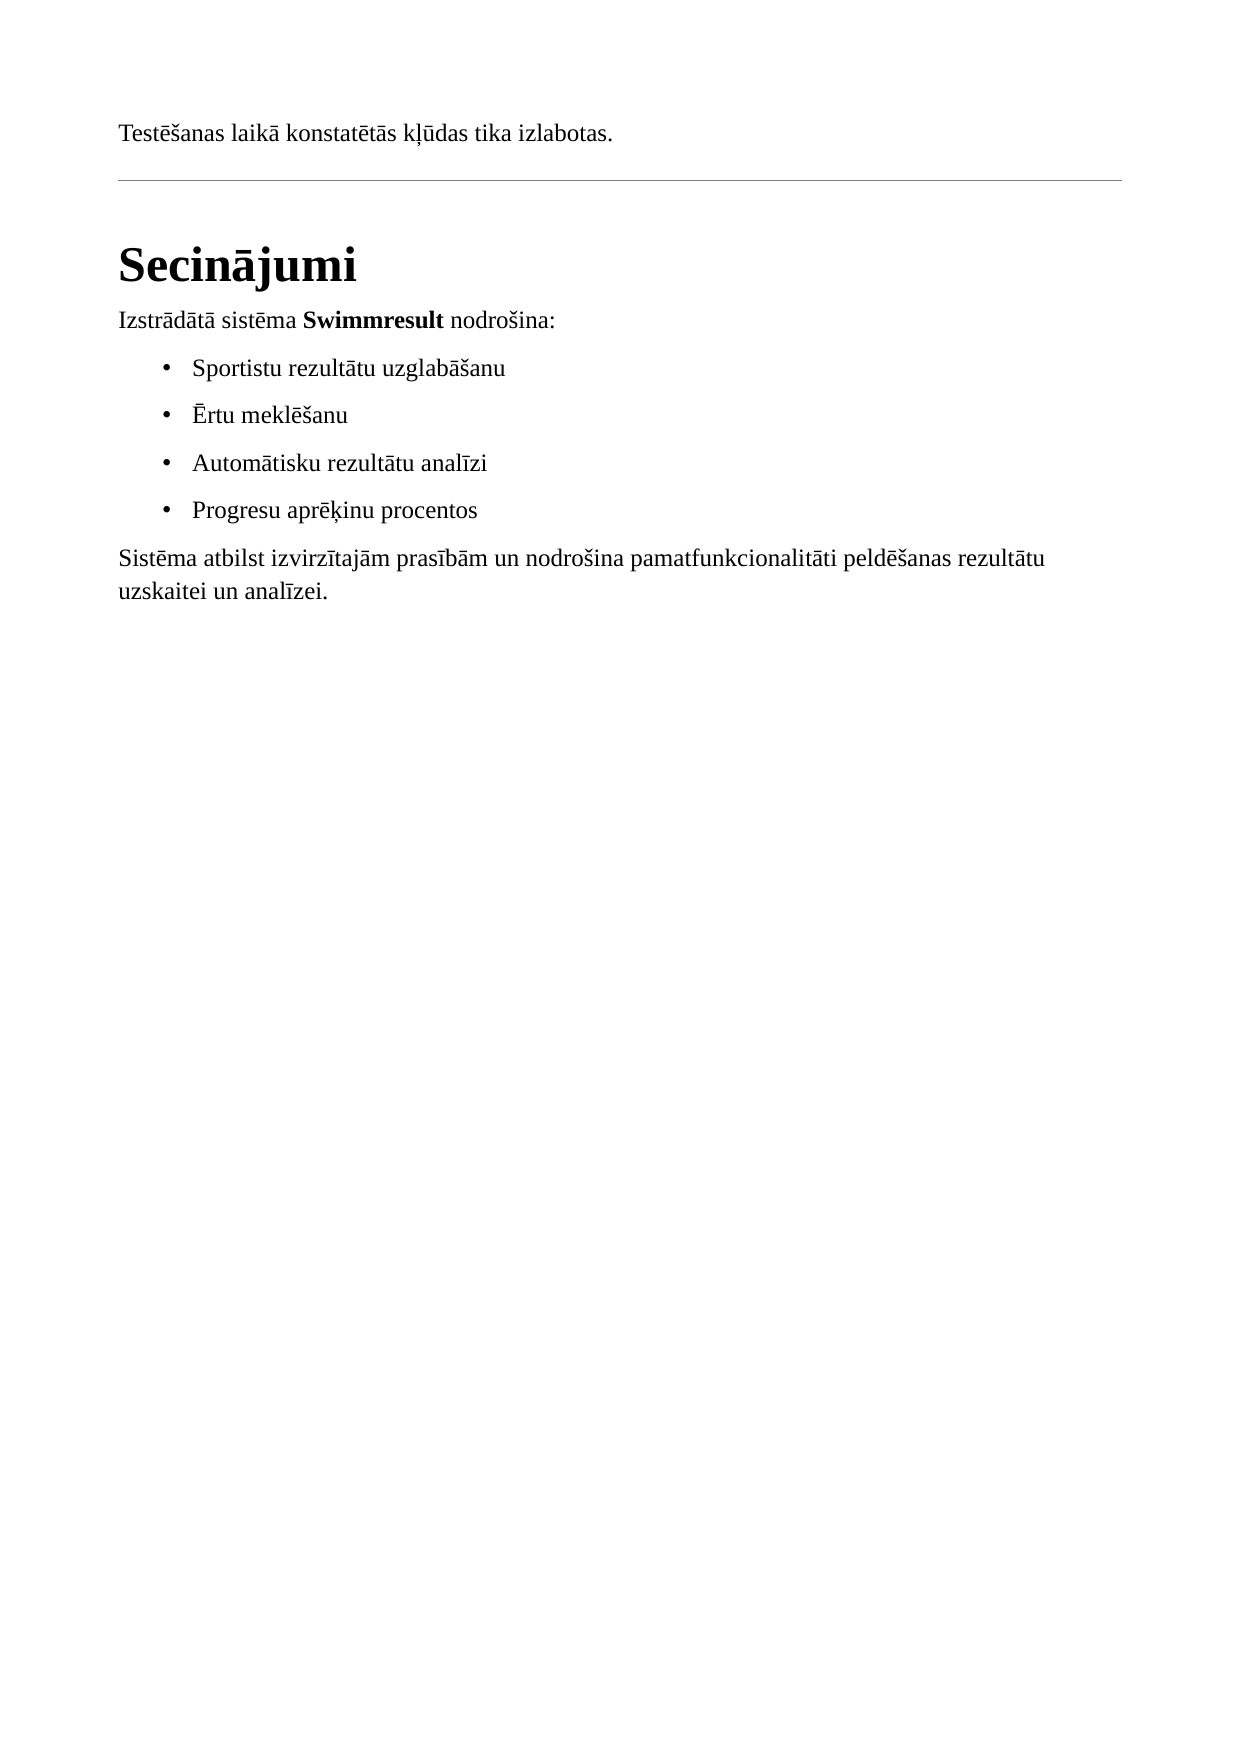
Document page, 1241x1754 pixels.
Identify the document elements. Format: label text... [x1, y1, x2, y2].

list Automātisku rezultātu analīzi [162, 448, 1122, 477]
text Sistēma atbilst izvirzītajām prasībām un nodrošina pamatfunkcionalitāti peldēšanas rezultātu uzskaitei un analīzei. [118, 543, 1122, 605]
text Izstrādātā sistēma Swimmresult nodrošina: [118, 305, 1122, 334]
subtitle Secinājumi [118, 235, 1122, 292]
list Sportistu rezultātu uzglabāšanu [162, 353, 1122, 381]
list Ērtu meklēšanu [162, 400, 1122, 429]
text Testēšanas laikā konstatētās kļūdas tika izlabotas. [118, 118, 1122, 147]
list Progresu aprēķinu procentos [162, 495, 1122, 524]
